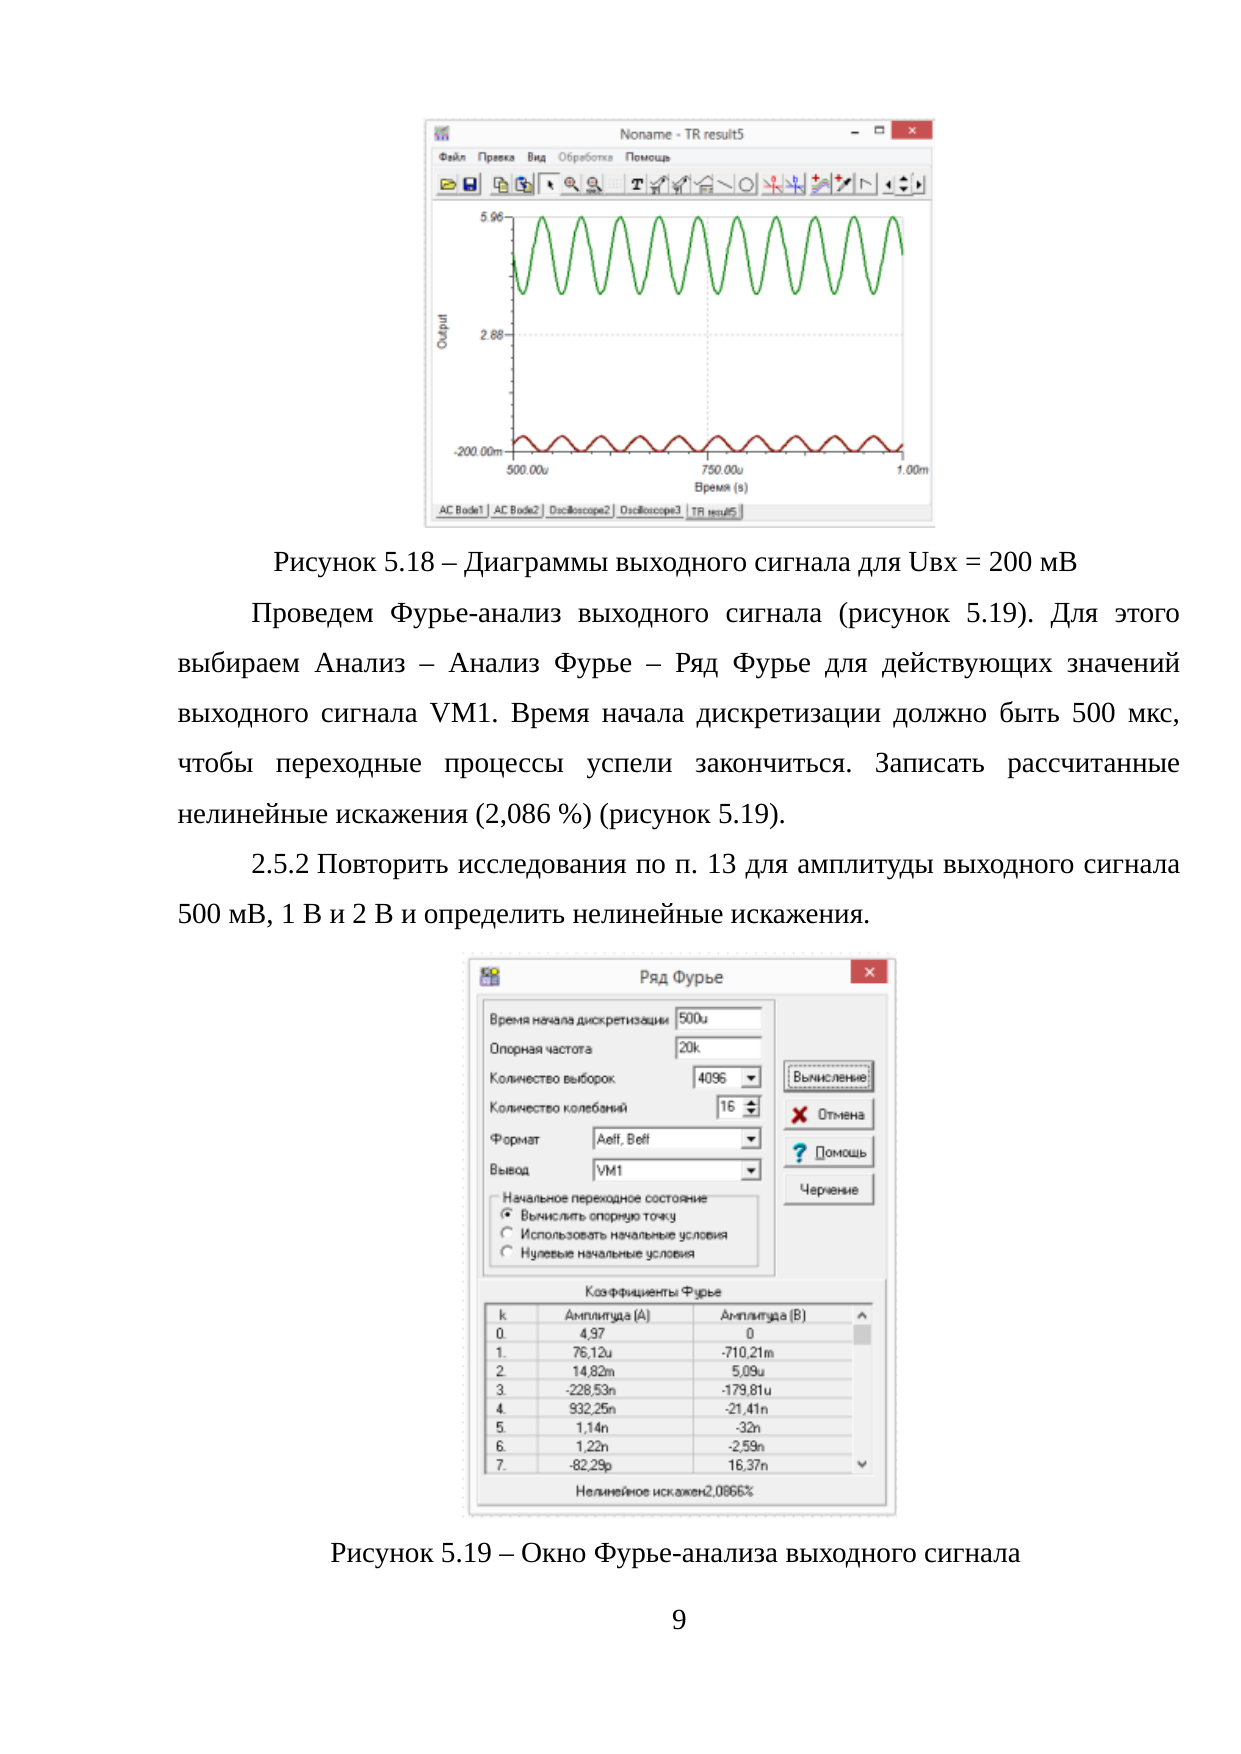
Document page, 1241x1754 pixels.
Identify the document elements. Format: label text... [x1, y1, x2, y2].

text Рисунок 5.18 – Диаграммы выходного сигнала для Uвх = 200 мВ [177, 118, 1181, 578]
picture [422, 118, 936, 528]
text Проведем Фурье-анализ выходного сигнала (рисунок 5.19). Для этого выбираем Aнализ – Анализ Фурье – Ряд Фурье для действующих значений выходного сигнала VM1. Время начала дискретизации должно быть 500 мкс, чтобы переходные процессы успели закончиться. Записать рассчитанные нелинейные искажения (2,086 %) (рисунок 5.19). [177, 595, 1181, 829]
text Рисунок 5.19 – Окно Фурье-анализа выходного сигнала [177, 947, 1181, 1569]
list Повторить исследования по п. 13 для амплитуды выходного сигнала 500 мВ, 1 В и 2 В и определить нелинейные искажения. [177, 846, 1181, 930]
picture [461, 946, 898, 1519]
